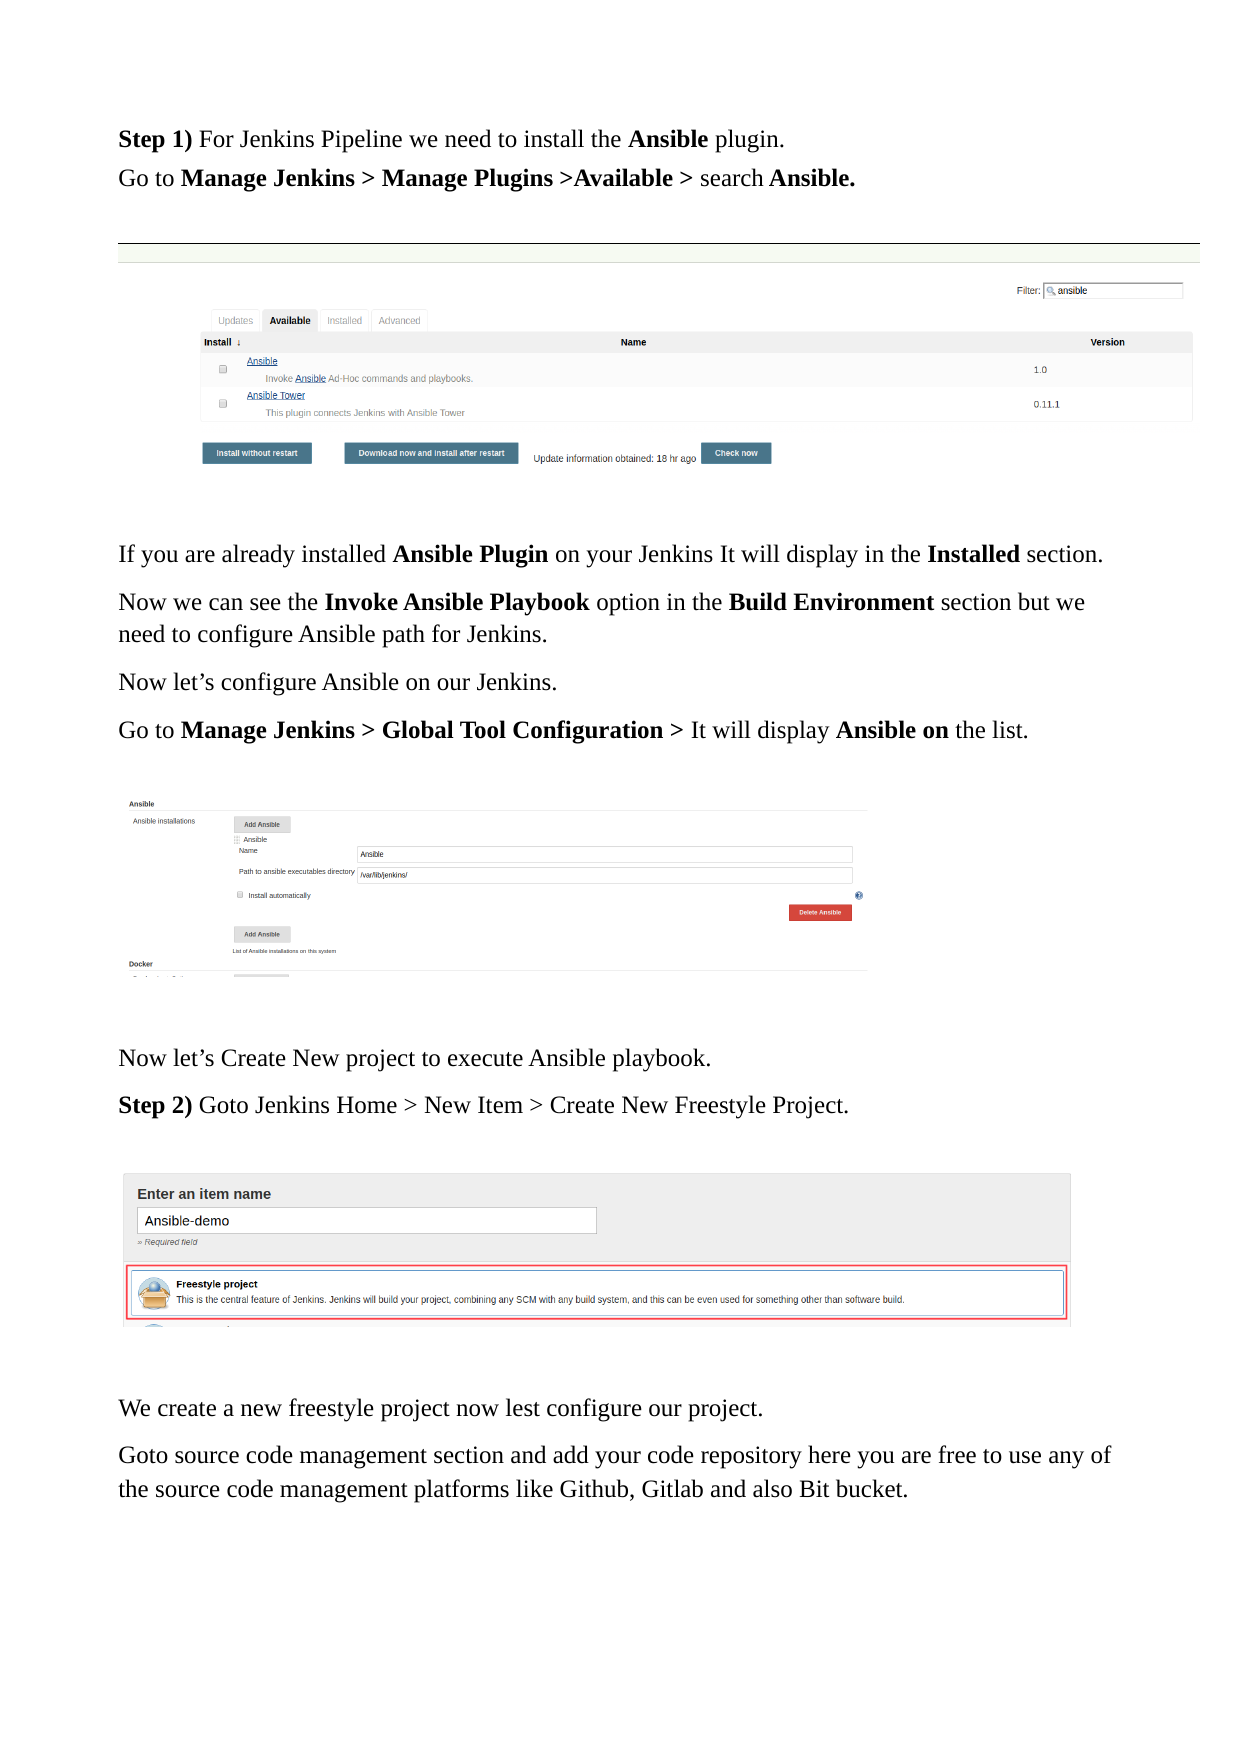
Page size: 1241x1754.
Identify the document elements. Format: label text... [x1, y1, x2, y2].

text Goto source code management section and add your code repository here you are free to use any of the source code management platforms like Github, Gitlab and also Bit bucket. [118, 1441, 1122, 1502]
text Go to Manage Jenkins > Global Tool Configuration > It will display Ansible on the list. [118, 715, 1122, 743]
picture [118, 1171, 1076, 1327]
text Go to Manage Jenkins > Manage Plugins >Available > search Ansible. [118, 163, 1122, 192]
text Step 2) Goto Jenkins Home > New Item > Create New Freestyle Project. [118, 1090, 1122, 1119]
text Now let’s Create New project to execute Ansible playbook. [118, 1043, 1122, 1071]
text We create a new freestyle project now lest configure our project. [118, 1393, 1122, 1422]
text Now we can see the Invoke Ansible Playbook option in the Build Environment section but we need to configure Ansible path for Jenkins. [118, 587, 1122, 648]
picture [118, 243, 1200, 473]
text If you are already installed Ansible Plugin on your Jenkins It will display in the Installed section. [118, 539, 1122, 568]
text Now let’s configure Ansible on our Jenkins. [118, 667, 1122, 696]
picture [118, 795, 872, 977]
text Step 1) For Jenkins Pipeline we need to install the Ansible plugin. [118, 124, 1122, 153]
